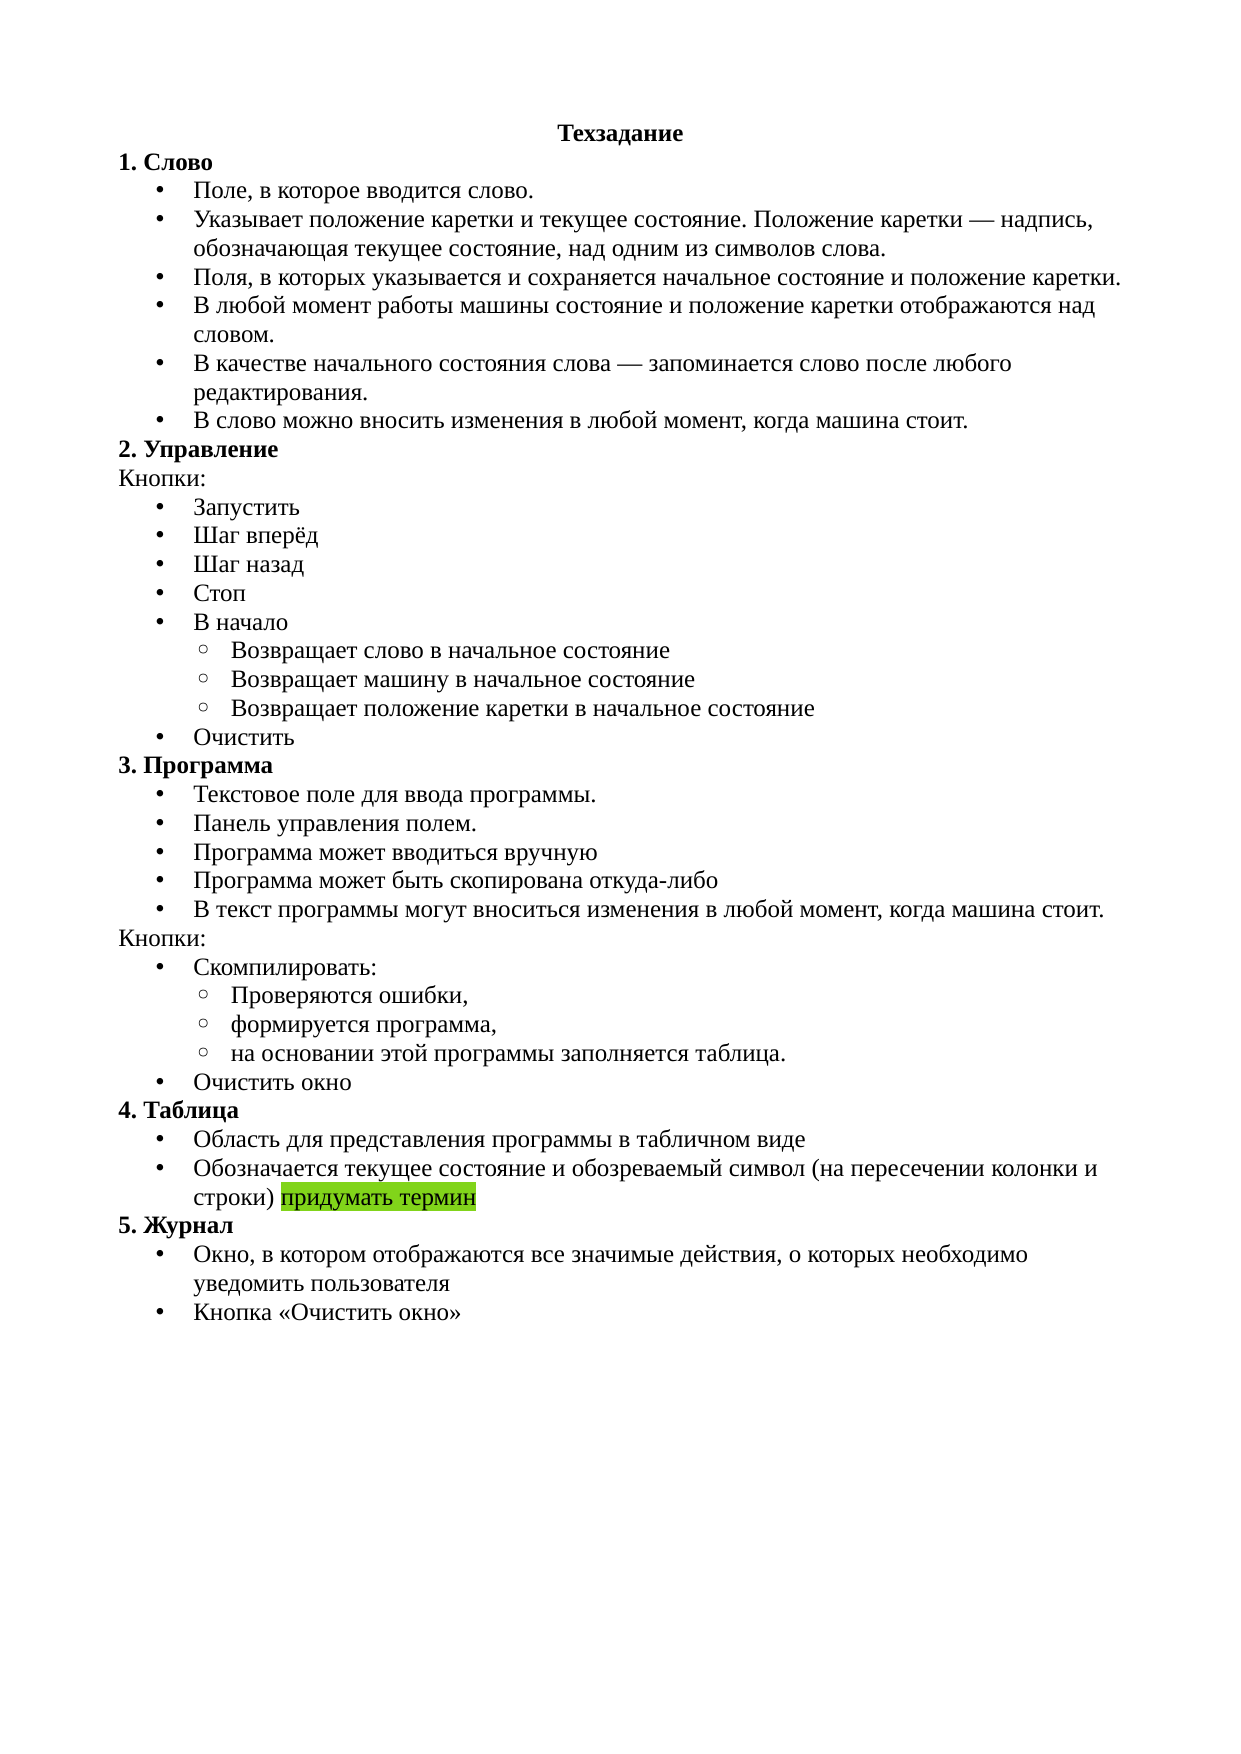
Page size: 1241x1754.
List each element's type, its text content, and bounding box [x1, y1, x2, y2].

list В слово можно вносить изменения в любой момент, когда машина стоит. [156, 406, 1122, 434]
list на основании этой программы заполняется таблица. [193, 1038, 1122, 1067]
text 4. Таблица [118, 1096, 1122, 1124]
list Программа может вводиться вручную [156, 837, 1122, 866]
text 5. Журнал [118, 1211, 1122, 1239]
list Указывает положение каретки и текущее состояние. Положение каретки — надпись, обозначающая текущее состояние, над одним из символов слова. [156, 204, 1122, 262]
text Кнопки: [118, 923, 1122, 952]
list формируется программа, [193, 1009, 1122, 1038]
list Область для представления программы в табличном виде [156, 1124, 1122, 1153]
list Возвращает машину в начальное состояние [193, 664, 1122, 693]
list Программа может быть скопирована откуда-либо [156, 866, 1122, 894]
list Поля, в которых указывается и сохраняется начальное состояние и положение каретки. [156, 262, 1122, 291]
list Проверяются ошибки, [193, 981, 1122, 1009]
list Текстовое поле для ввода программы. [156, 779, 1122, 808]
list В начало [156, 607, 1122, 636]
list Возвращает положение каретки в начальное состояние [193, 693, 1122, 722]
list В качестве начального состояния слова — запоминается слово после любого редактирования. [156, 348, 1122, 406]
list Стоп [156, 578, 1122, 607]
list Очистить окно [156, 1067, 1122, 1096]
list Кнопка «Очистить окно» [156, 1297, 1122, 1326]
list Запустить [156, 492, 1122, 521]
list Шаг вперёд [156, 521, 1122, 549]
text 2. Управление [118, 434, 1122, 463]
list Панель управления полем. [156, 808, 1122, 837]
list Возвращает слово в начальное состояние [193, 636, 1122, 664]
list Окно, в котором отображаются все значимые действия, о которых необходимо уведомить пользователя [156, 1239, 1122, 1297]
list Очистить [156, 722, 1122, 751]
list Поле, в которое вводится слово. [156, 176, 1122, 204]
list В текст программы могут вноситься изменения в любой момент, когда машина стоит. [156, 894, 1122, 923]
text 1. Слово [118, 147, 1122, 176]
list Шаг назад [156, 549, 1122, 578]
list Обозначается текущее состояние и обозреваемый символ (на пересечении колонки и строки) придумать термин [156, 1153, 1122, 1211]
text Кнопки: [118, 463, 1122, 492]
text Техзадание [118, 118, 1122, 147]
text 3. Программа [118, 751, 1122, 779]
list В любой момент работы машины состояние и положение каретки отображаются над словом. [156, 291, 1122, 348]
list Скомпилировать: [156, 952, 1122, 981]
